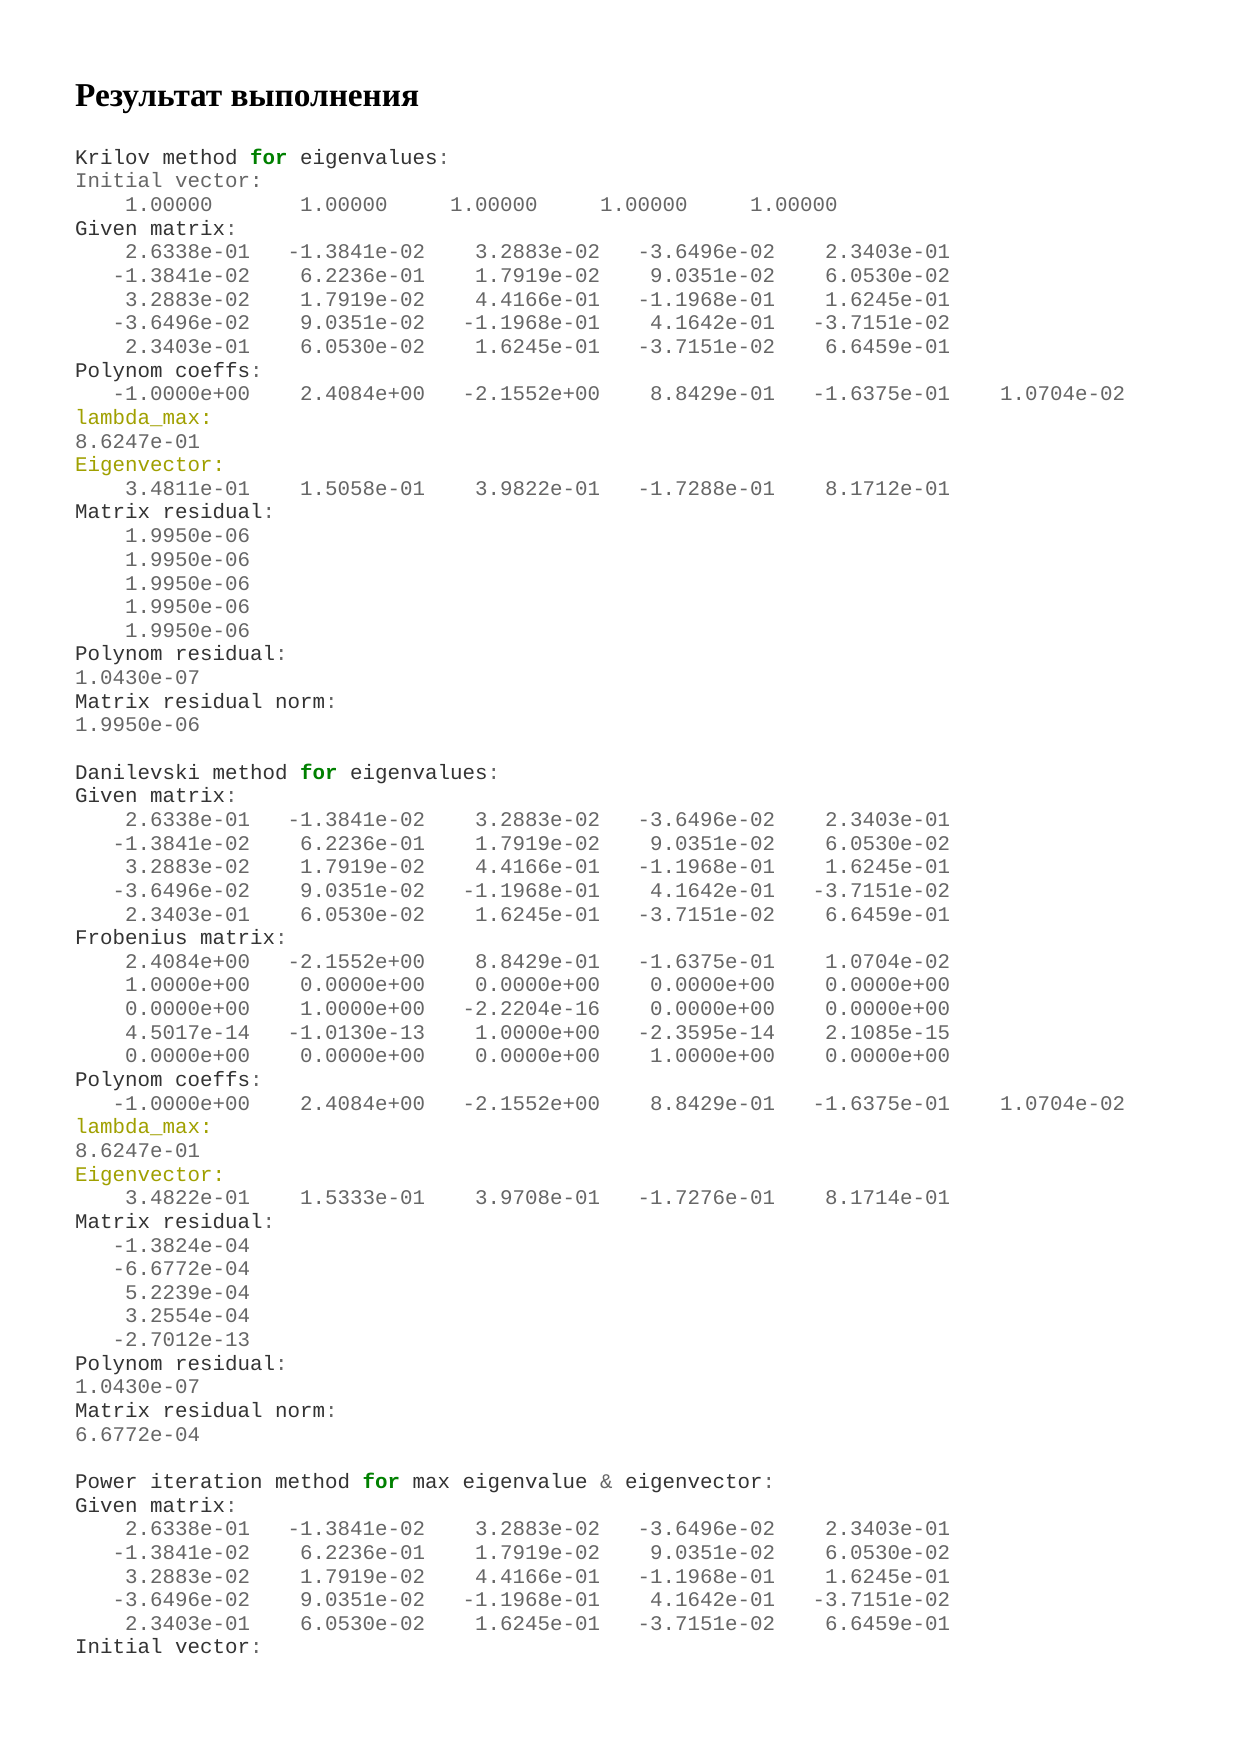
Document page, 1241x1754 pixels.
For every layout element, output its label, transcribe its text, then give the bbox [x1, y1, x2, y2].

text 2.3403e-01 6.0530e-02 1.6245e-01 -3.7151e-02 6.6459e-01 [75, 903, 1166, 927]
text 8.6247e-01 [75, 1140, 1166, 1164]
text lambda_max: [75, 1116, 1166, 1140]
text 2.3403e-01 6.0530e-02 1.6245e-01 -3.7151e-02 6.6459e-01 [75, 336, 1166, 360]
text -1.3841e-02 6.2236e-01 1.7919e-02 9.0351e-02 6.0530e-02 [75, 1542, 1166, 1566]
text Eigenvector: [75, 1164, 1166, 1187]
text Initial vector: [75, 171, 1166, 194]
text 3.2883e-02 1.7919e-02 4.4166e-01 -1.1968e-01 1.6245e-01 [75, 289, 1166, 312]
text -1.3841e-02 6.2236e-01 1.7919e-02 9.0351e-02 6.0530e-02 [75, 833, 1166, 856]
text 1.0000e+00 0.0000e+00 0.0000e+00 0.0000e+00 0.0000e+00 [75, 974, 1166, 998]
text Initial vector: [75, 1637, 1166, 1660]
text Matrix residual norm: [75, 691, 1166, 714]
text Polynom coeffs: [75, 360, 1166, 383]
text -3.6496e-02 9.0351e-02 -1.1968e-01 4.1642e-01 -3.7151e-02 [75, 312, 1166, 336]
text 3.2554e-04 [75, 1306, 1166, 1329]
text 3.4811e-01 1.5058e-01 3.9822e-01 -1.7288e-01 8.1712e-01 [75, 478, 1166, 502]
text -3.6496e-02 9.0351e-02 -1.1968e-01 4.1642e-01 -3.7151e-02 [75, 1589, 1166, 1613]
text Frobenius matrix: [75, 927, 1166, 951]
text Given matrix: [75, 218, 1166, 241]
text 1.9950e-06 [75, 549, 1166, 572]
text Given matrix: [75, 785, 1166, 809]
text 1.9950e-06 [75, 620, 1166, 643]
text Danilevski method for eigenvalues: [75, 762, 1166, 785]
text 2.6338e-01 -1.3841e-02 3.2883e-02 -3.6496e-02 2.3403e-01 [75, 1518, 1166, 1542]
text 2.6338e-01 -1.3841e-02 3.2883e-02 -3.6496e-02 2.3403e-01 [75, 241, 1166, 265]
text 2.6338e-01 -1.3841e-02 3.2883e-02 -3.6496e-02 2.3403e-01 [75, 809, 1166, 833]
text 1.9950e-06 [75, 572, 1166, 596]
text 3.4822e-01 1.5333e-01 3.9708e-01 -1.7276e-01 8.1714e-01 [75, 1187, 1166, 1211]
text 4.5017e-14 -1.0130e-13 1.0000e+00 -2.3595e-14 2.1085e-15 [75, 1022, 1166, 1045]
text -1.0000e+00 2.4084e+00 -2.1552e+00 8.8429e-01 -1.6375e-01 1.0704e-02 [75, 383, 1166, 407]
text 1.9950e-06 [75, 714, 1166, 738]
text lambda_max: [75, 407, 1166, 431]
text 0.0000e+00 1.0000e+00 -2.2204e-16 0.0000e+00 0.0000e+00 [75, 998, 1166, 1022]
text 1.0430e-07 [75, 667, 1166, 691]
text 5.2239e-04 [75, 1282, 1166, 1306]
text -6.6772e-04 [75, 1258, 1166, 1282]
text 3.2883e-02 1.7919e-02 4.4166e-01 -1.1968e-01 1.6245e-01 [75, 856, 1166, 880]
text 1.9950e-06 [75, 525, 1166, 549]
text 2.3403e-01 6.0530e-02 1.6245e-01 -3.7151e-02 6.6459e-01 [75, 1613, 1166, 1637]
text Eigenvector: [75, 454, 1166, 478]
text Polynom residual: [75, 643, 1166, 667]
text 8.6247e-01 [75, 431, 1166, 454]
text -1.0000e+00 2.4084e+00 -2.1552e+00 8.8429e-01 -1.6375e-01 1.0704e-02 [75, 1093, 1166, 1116]
text Matrix residual: [75, 502, 1166, 525]
text 1.0430e-07 [75, 1376, 1166, 1400]
text Polynom residual: [75, 1353, 1166, 1376]
text Polynom coeffs: [75, 1069, 1166, 1093]
text Результат выполнения [75, 75, 1166, 113]
text -1.3841e-02 6.2236e-01 1.7919e-02 9.0351e-02 6.0530e-02 [75, 265, 1166, 289]
text Matrix residual: [75, 1211, 1166, 1234]
text 6.6772e-04 [75, 1424, 1166, 1447]
text Power iteration method for max eigenvalue & eigenvector: [75, 1471, 1166, 1495]
text -3.6496e-02 9.0351e-02 -1.1968e-01 4.1642e-01 -3.7151e-02 [75, 880, 1166, 903]
text 3.2883e-02 1.7919e-02 4.4166e-01 -1.1968e-01 1.6245e-01 [75, 1566, 1166, 1589]
text Given matrix: [75, 1495, 1166, 1518]
text -2.7012e-13 [75, 1329, 1166, 1353]
text Krilov method for eigenvalues: [75, 147, 1166, 171]
text 0.0000e+00 0.0000e+00 0.0000e+00 1.0000e+00 0.0000e+00 [75, 1045, 1166, 1069]
text Matrix residual norm: [75, 1400, 1166, 1424]
text 1.00000 1.00000 1.00000 1.00000 1.00000 [75, 194, 1166, 218]
text -1.3824e-04 [75, 1234, 1166, 1258]
text 1.9950e-06 [75, 596, 1166, 620]
text 2.4084e+00 -2.1552e+00 8.8429e-01 -1.6375e-01 1.0704e-02 [75, 951, 1166, 974]
